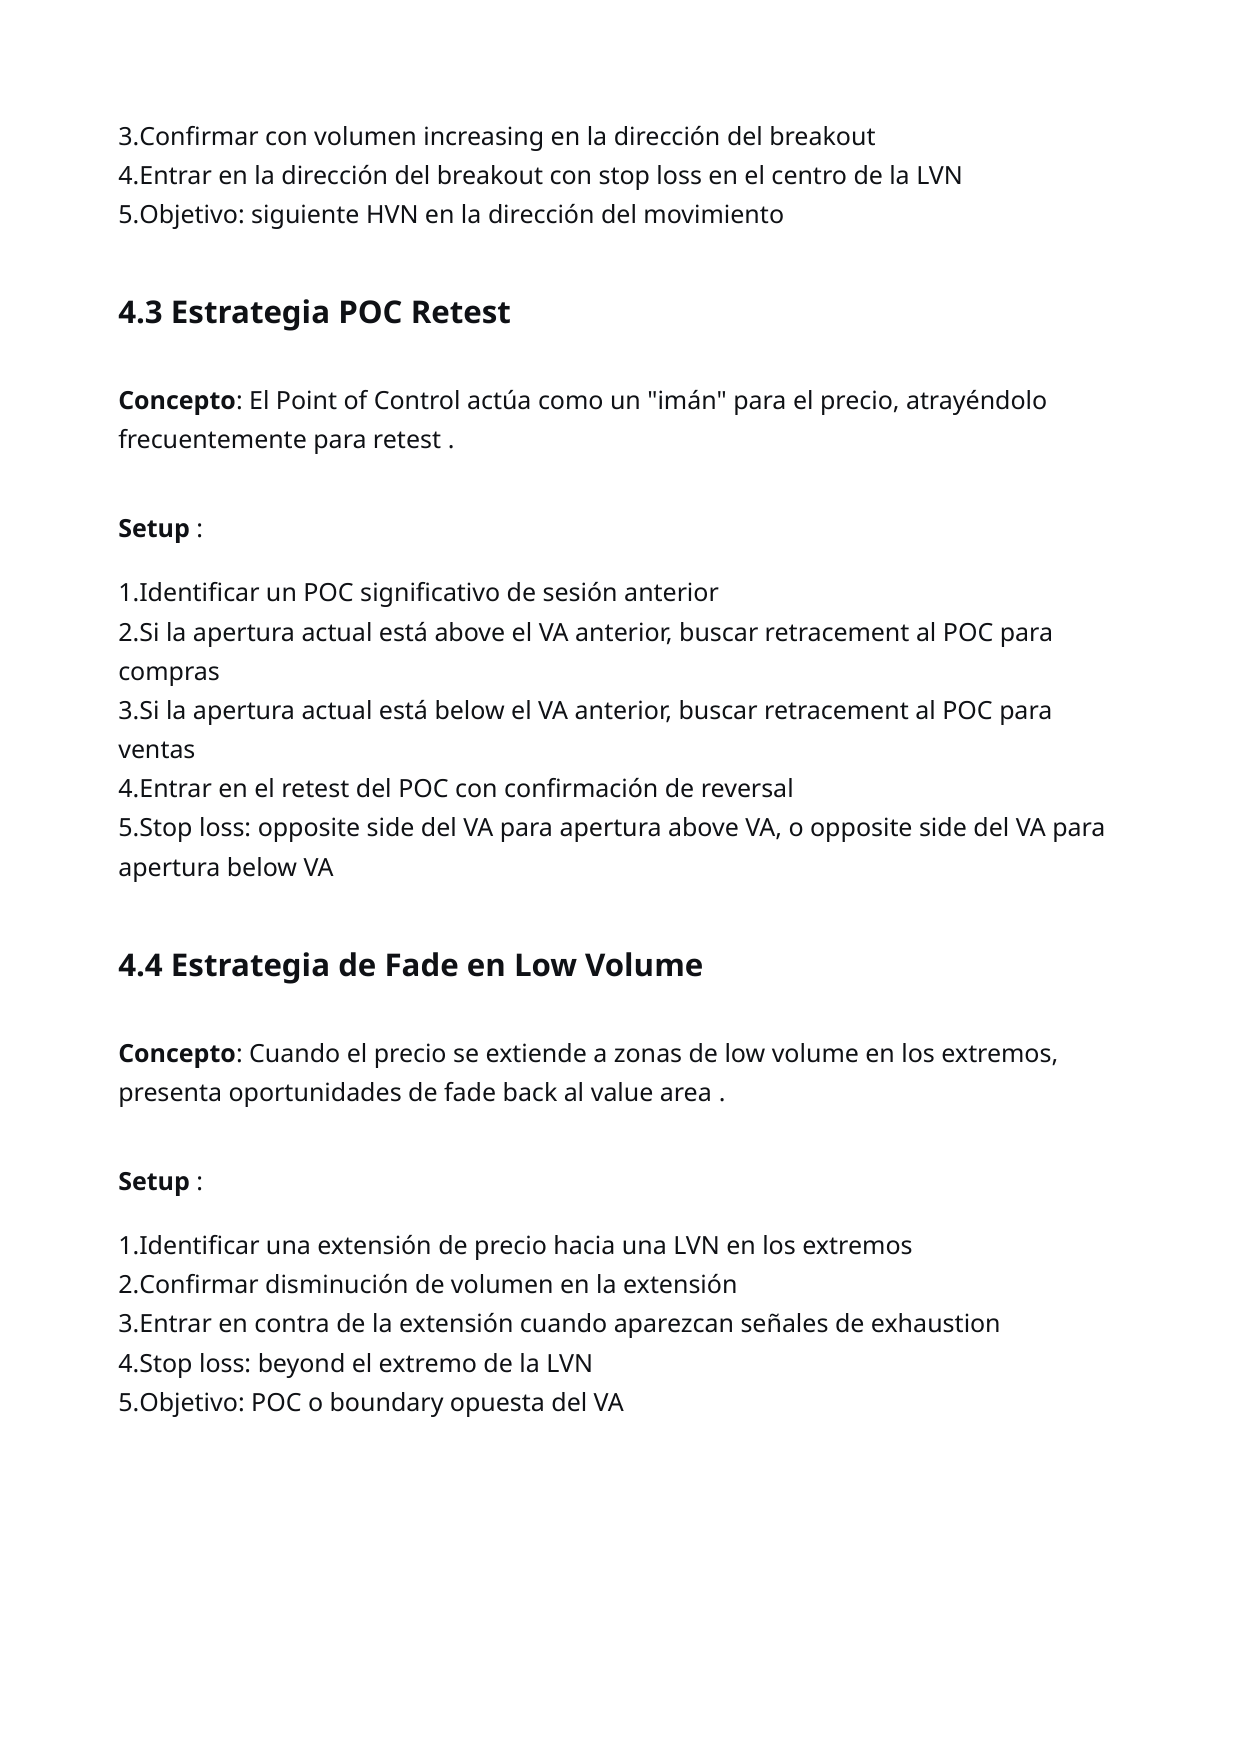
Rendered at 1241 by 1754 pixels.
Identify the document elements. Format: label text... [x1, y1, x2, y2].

text Concepto: El Point of Control actúa como un "imán" para el precio, atrayéndolo frecuentemente para retest . [118, 382, 1122, 456]
list Entrar en el retest del POC con confirmación de reversal [118, 771, 1122, 805]
list Identificar un POC significativo de sesión anterior [118, 575, 1122, 609]
text Setup : [118, 1163, 1122, 1198]
list Objetivo: siguiente HVN en la dirección del movimiento [118, 196, 1122, 231]
list Entrar en la dirección del breakout con stop loss en el centro de la LVN [118, 157, 1122, 191]
list Objetivo: POC o boundary opuesta del VA [118, 1384, 1122, 1418]
list Stop loss: beyond el extremo de la LVN [118, 1345, 1122, 1379]
text Concepto: Cuando el precio se extiende a zonas de low volume en los extremos, presenta oportunidades de fade back al value area . [118, 1035, 1122, 1108]
list Stop loss: opposite side del VA para apertura above VA, o opposite side del VA para apertura below VA [118, 810, 1122, 883]
list Entrar en contra de la extensión cuando aparezcan señales de exhaustion [118, 1306, 1122, 1340]
list Identificar una extensión de precio hacia una LVN en los extremos [118, 1228, 1122, 1262]
list Si la apertura actual está below el VA anterior, buscar retracement al POC para ventas [118, 692, 1122, 766]
text Setup : [118, 511, 1122, 545]
list Confirmar con volumen increasing en la dirección del breakout [118, 118, 1122, 152]
list Confirmar disminución de volumen en la extensión [118, 1267, 1122, 1301]
subtitle 4.3 Estrategia POC Retest [118, 286, 1122, 332]
subtitle 4.4 Estrategia de Fade en Low Volume [118, 938, 1122, 985]
list Si la apertura actual está above el VA anterior, buscar retracement al POC para compras [118, 614, 1122, 687]
